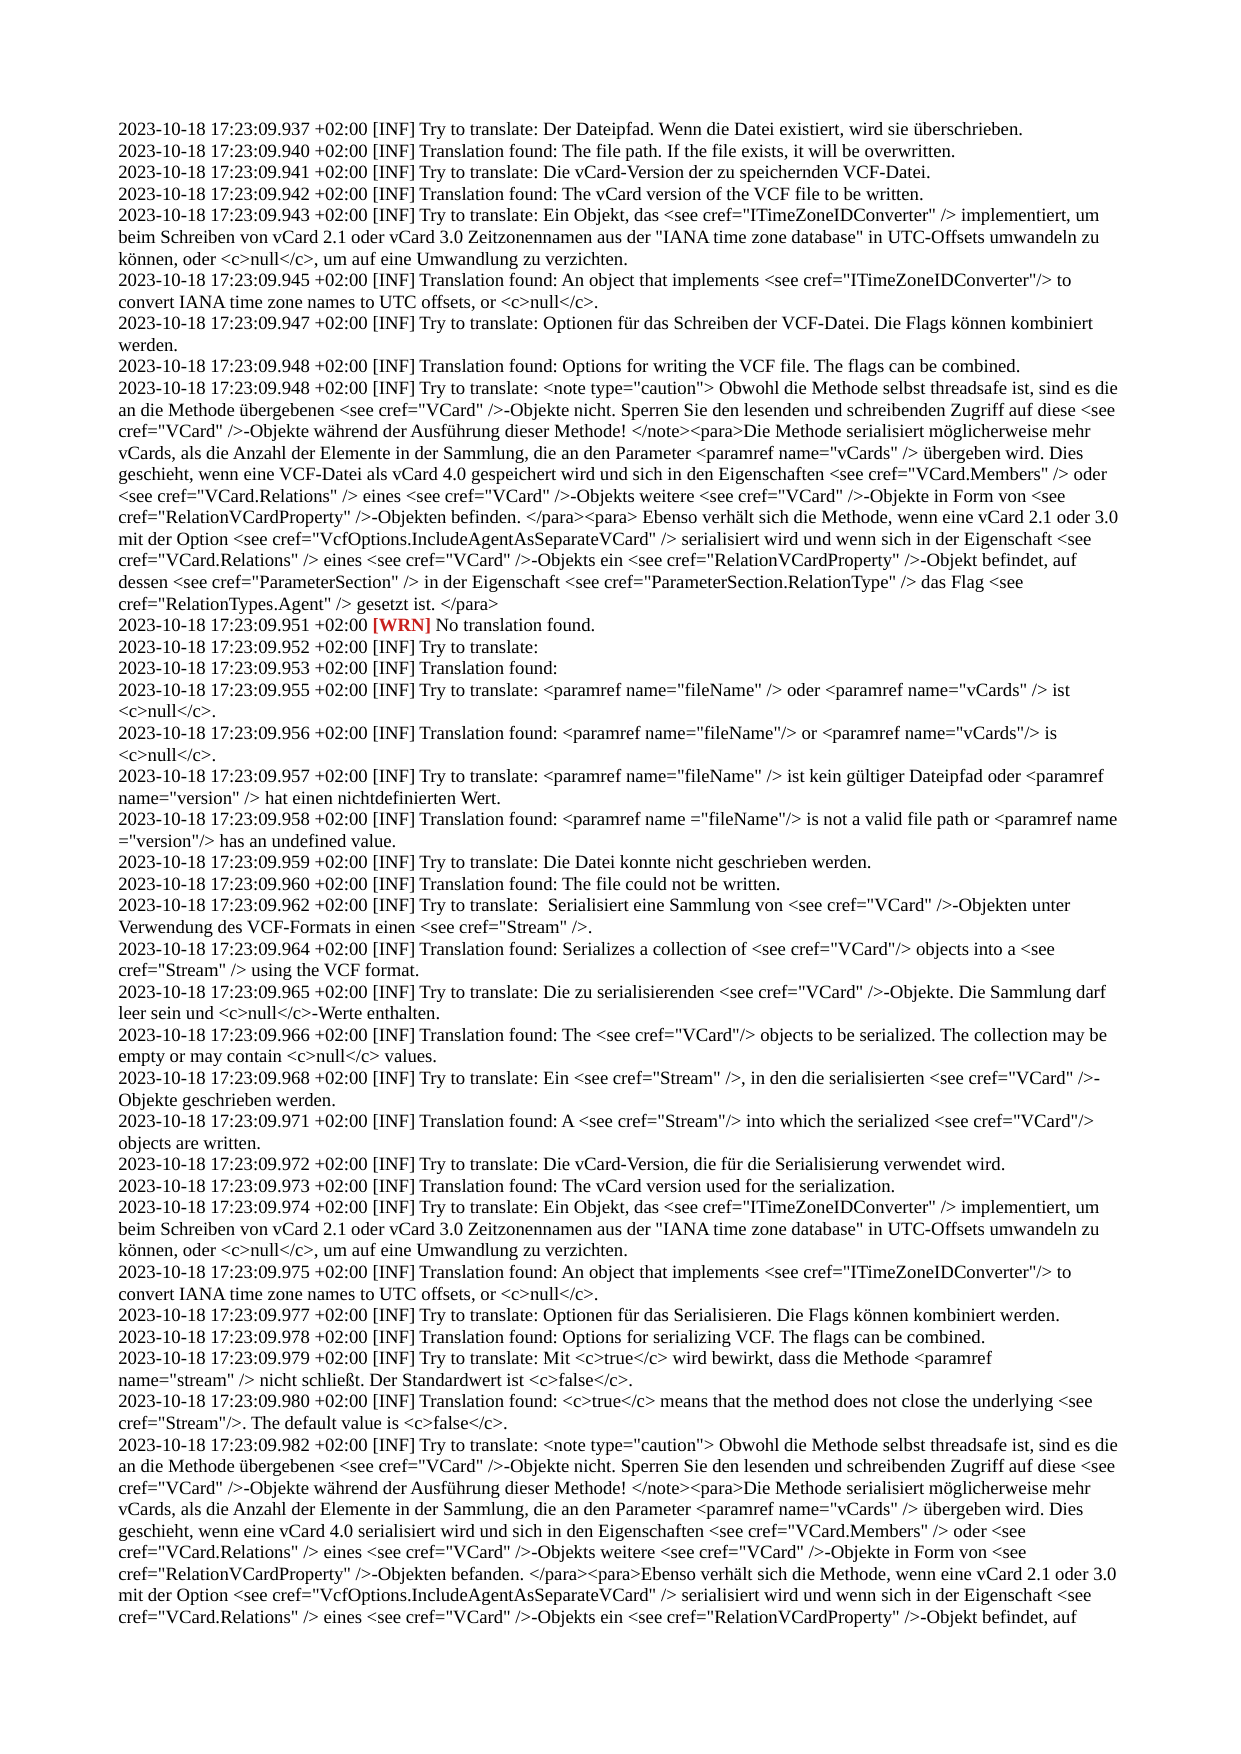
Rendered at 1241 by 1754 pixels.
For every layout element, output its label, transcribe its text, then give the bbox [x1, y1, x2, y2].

text 2023-10-18 17:23:09.959 +02:00 [INF] Try to translate: Die Datei konnte nicht geschrieben werden. [118, 851, 1122, 873]
text 2023-10-18 17:23:09.951 +02:00 [WRN] No translation found. [118, 614, 1122, 636]
text 2023-10-18 17:23:09.955 +02:00 [INF] Try to translate: <paramref name="fileName" /> oder <paramref name="vCards" /> ist <c>null</c>. [118, 679, 1122, 722]
text 2023-10-18 17:23:09.973 +02:00 [INF] Translation found: The vCard version used for the serialization. [118, 1175, 1122, 1196]
text 2023-10-18 17:23:09.966 +02:00 [INF] Translation found: The <see cref="VCard"/> objects to be serialized. The collection may be empty or may contain <c>null</c> values. [118, 1024, 1122, 1067]
text 2023-10-18 17:23:09.964 +02:00 [INF] Translation found: Serializes a collection of <see cref="VCard"/> objects into a <see cref="Stream" /> using the VCF format. [118, 937, 1122, 981]
text 2023-10-18 17:23:09.980 +02:00 [INF] Translation found: <c>true</c> means that the method does not close the underlying <see cref="Stream"/>. The default value is <c>false</c>. [118, 1390, 1122, 1433]
text 2023-10-18 17:23:09.937 +02:00 [INF] Try to translate: Der Dateipfad. Wenn die Datei existiert, wird sie überschrieben. [118, 118, 1122, 140]
text 2023-10-18 17:23:09.957 +02:00 [INF] Try to translate: <paramref name="fileName" /> ist kein gültiger Dateipfad oder <paramref name="version" /> hat einen nichtdefinierten Wert. [118, 765, 1122, 808]
text 2023-10-18 17:23:09.982 +02:00 [INF] Try to translate: <note type="caution"> Obwohl die Methode selbst threadsafe ist, sind es die an die Methode übergebenen <see cref="VCard" />-Objekte nicht. Sperren Sie den lesenden und schreibenden Zugriff auf diese <see cref="VCard" />-Objekte während der Ausführung dieser Methode! </note><para>Die Methode serialisiert möglicherweise mehr vCards, als die Anzahl der Elemente in der Sammlung, die an den Parameter <paramref name="vCards" /> übergeben wird. Dies geschieht, wenn eine vCard 4.0 serialisiert wird und sich in den Eigenschaften <see cref="VCard.Members" /> oder <see cref="VCard.Relations" /> eines <see cref="VCard" />-Objekts weitere <see cref="VCard" />-Objekte in Form von <see cref="RelationVCardProperty" />-Objekten befanden. </para><para>Ebenso verhält sich die Methode, wenn eine vCard 2.1 oder 3.0 mit der Option <see cref="VcfOptions.IncludeAgentAsSeparateVCard" /> serialisiert wird und wenn sich in der Eigenschaft <see cref="VCard.Relations" /> eines <see cref="VCard" />-Objekts ein <see cref="RelationVCardProperty" />-Objekt befindet, auf [118, 1433, 1122, 1627]
text 2023-10-18 17:23:09.948 +02:00 [INF] Try to translate: <note type="caution"> Obwohl die Methode selbst threadsafe ist, sind es die an die Methode übergebenen <see cref="VCard" />-Objekte nicht. Sperren Sie den lesenden und schreibenden Zugriff auf diese <see cref="VCard" />-Objekte während der Ausführung dieser Methode! </note><para>Die Methode serialisiert möglicherweise mehr vCards, als die Anzahl der Elemente in der Sammlung, die an den Parameter <paramref name="vCards" /> übergeben wird. Dies geschieht, wenn eine VCF-Datei als vCard 4.0 gespeichert wird und sich in den Eigenschaften <see cref="VCard.Members" /> oder <see cref="VCard.Relations" /> eines <see cref="VCard" />-Objekts weitere <see cref="VCard" />-Objekte in Form von <see cref="RelationVCardProperty" />-Objekten befinden. </para><para> Ebenso verhält sich die Methode, wenn eine vCard 2.1 oder 3.0 mit der Option <see cref="VcfOptions.IncludeAgentAsSeparateVCard" /> serialisiert wird und wenn sich in der Eigenschaft <see cref="VCard.Relations" /> eines <see cref="VCard" />-Objekts ein <see cref="RelationVCardProperty" />-Objekt befindet, auf dessen <see cref="ParameterSection" /> in der Eigenschaft <see cref="ParameterSection.RelationType" /> das Flag <see cref="RelationTypes.Agent" /> gesetzt ist. </para> [118, 377, 1122, 614]
text 2023-10-18 17:23:09.958 +02:00 [INF] Translation found: <paramref name ="fileName"/> is not a valid file path or <paramref name ="version"/> has an undefined value. [118, 808, 1122, 851]
text 2023-10-18 17:23:09.968 +02:00 [INF] Try to translate: Ein <see cref="Stream" />, in den die serialisierten <see cref="VCard" />-Objekte geschrieben werden. [118, 1067, 1122, 1110]
text 2023-10-18 17:23:09.953 +02:00 [INF] Translation found: [118, 657, 1122, 679]
text 2023-10-18 17:23:09.977 +02:00 [INF] Try to translate: Optionen für das Serialisieren. Die Flags können kombiniert werden. [118, 1304, 1122, 1326]
text 2023-10-18 17:23:09.942 +02:00 [INF] Translation found: The vCard version of the VCF file to be written. [118, 183, 1122, 204]
text 2023-10-18 17:23:09.972 +02:00 [INF] Try to translate: Die vCard-Version, die für die Serialisierung verwendet wird. [118, 1153, 1122, 1175]
text 2023-10-18 17:23:09.975 +02:00 [INF] Translation found: An object that implements <see cref="ITimeZoneIDConverter"/> to convert IANA time zone names to UTC offsets, or <c>null</c>. [118, 1261, 1122, 1304]
text 2023-10-18 17:23:09.960 +02:00 [INF] Translation found: The file could not be written. [118, 873, 1122, 894]
text 2023-10-18 17:23:09.941 +02:00 [INF] Try to translate: Die vCard-Version der zu speichernden VCF-Datei. [118, 161, 1122, 183]
text 2023-10-18 17:23:09.971 +02:00 [INF] Translation found: A <see cref="Stream"/> into which the serialized <see cref="VCard"/> objects are written. [118, 1110, 1122, 1153]
text 2023-10-18 17:23:09.962 +02:00 [INF] Try to translate: Serialisiert eine Sammlung von <see cref="VCard" />-Objekten unter Verwendung des VCF-Formats in einen <see cref="Stream" />. [118, 894, 1122, 937]
text 2023-10-18 17:23:09.956 +02:00 [INF] Translation found: <paramref name="fileName"/> or <paramref name="vCards"/> is <c>null</c>. [118, 722, 1122, 765]
text 2023-10-18 17:23:09.940 +02:00 [INF] Translation found: The file path. If the file exists, it will be overwritten. [118, 140, 1122, 161]
text 2023-10-18 17:23:09.979 +02:00 [INF] Try to translate: Mit <c>true</c> wird bewirkt, dass die Methode <paramref name="stream" /> nicht schließt. Der Standardwert ist <c>false</c>. [118, 1347, 1122, 1390]
text 2023-10-18 17:23:09.974 +02:00 [INF] Try to translate: Ein Objekt, das <see cref="ITimeZoneIDConverter" /> implementiert, um beim Schreiben von vCard 2.1 oder vCard 3.0 Zeitzonennamen aus der "IANA time zone database" in UTC-Offsets umwandeln zu können, oder <c>null</c>, um auf eine Umwandlung zu verzichten. [118, 1196, 1122, 1261]
text 2023-10-18 17:23:09.943 +02:00 [INF] Try to translate: Ein Objekt, das <see cref="ITimeZoneIDConverter" /> implementiert, um beim Schreiben von vCard 2.1 oder vCard 3.0 Zeitzonennamen aus der "IANA time zone database" in UTC-Offsets umwandeln zu können, oder <c>null</c>, um auf eine Umwandlung zu verzichten. [118, 204, 1122, 269]
text 2023-10-18 17:23:09.945 +02:00 [INF] Translation found: An object that implements <see cref="ITimeZoneIDConverter"/> to convert IANA time zone names to UTC offsets, or <c>null</c>. [118, 269, 1122, 312]
text 2023-10-18 17:23:09.965 +02:00 [INF] Try to translate: Die zu serialisierenden <see cref="VCard" />-Objekte. Die Sammlung darf leer sein und <c>null</c>-Werte enthalten. [118, 981, 1122, 1024]
text 2023-10-18 17:23:09.978 +02:00 [INF] Translation found: Options for serializing VCF. The flags can be combined. [118, 1326, 1122, 1347]
text 2023-10-18 17:23:09.948 +02:00 [INF] Translation found: Options for writing the VCF file. The flags can be combined. [118, 355, 1122, 377]
text 2023-10-18 17:23:09.952 +02:00 [INF] Try to translate: [118, 636, 1122, 657]
text 2023-10-18 17:23:09.947 +02:00 [INF] Try to translate: Optionen für das Schreiben der VCF-Datei. Die Flags können kombiniert werden. [118, 312, 1122, 355]
